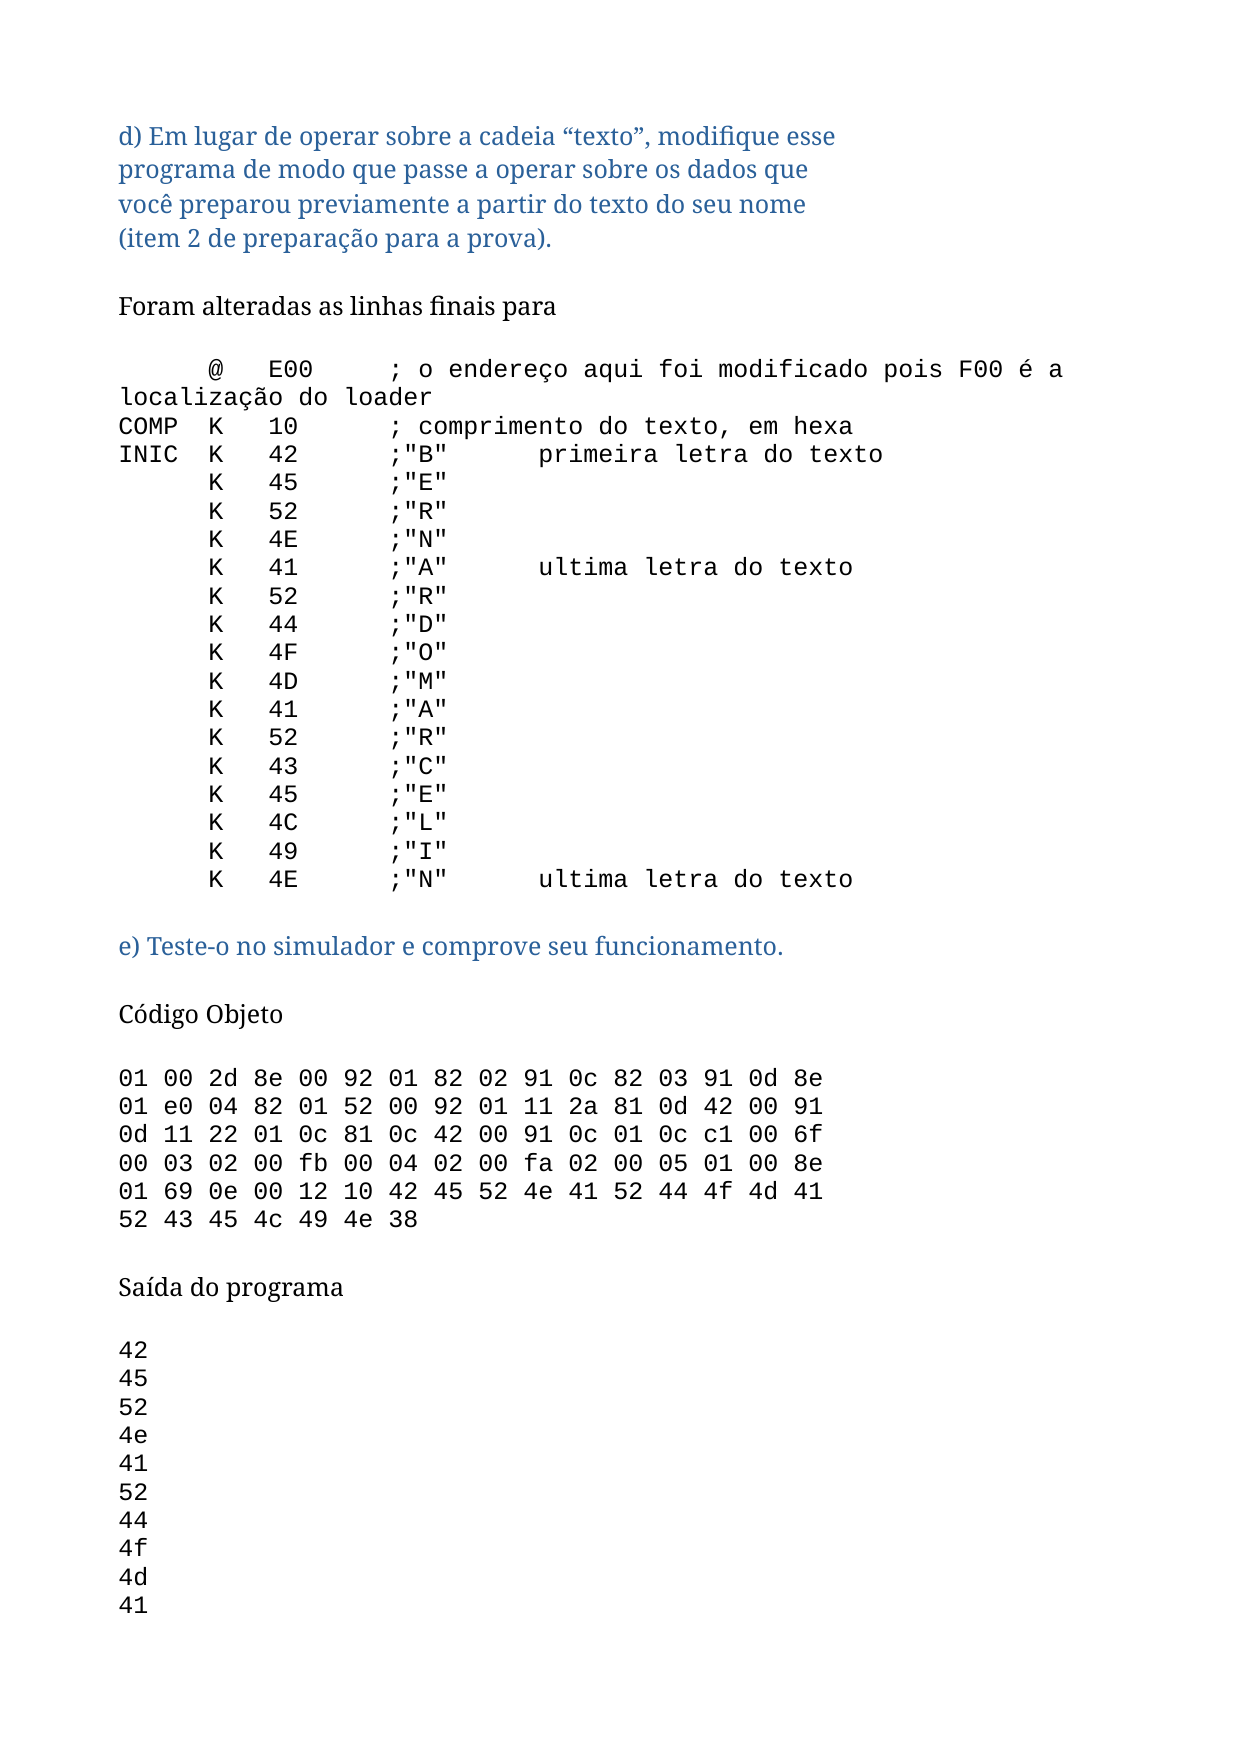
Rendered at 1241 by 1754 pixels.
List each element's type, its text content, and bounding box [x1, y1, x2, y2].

text Código Objeto [118, 997, 1122, 1031]
text 01 69 0e 00 12 10 42 45 52 4e 41 52 44 4f 4d 41 [118, 1178, 1122, 1207]
text Saída do programa [118, 1269, 1122, 1303]
text 0d 11 22 01 0c 81 0c 42 00 91 0c 01 0c c1 00 6f [118, 1122, 1122, 1150]
text 01 00 2d 8e 00 92 01 82 02 91 0c 82 03 91 0d 8e [118, 1065, 1122, 1093]
text COMP K 10 ; comprimento do texto, em hexa [118, 413, 1122, 442]
text K 45 ;"E" [118, 782, 1122, 810]
text K 45 ;"E" [118, 470, 1122, 498]
text 52 [118, 1479, 1122, 1507]
text K 4E ;"N" [118, 527, 1122, 555]
text K 44 ;"D" [118, 612, 1122, 640]
text K 41 ;"A" [118, 697, 1122, 725]
text programa de modo que passe a operar sobre os dados que [118, 152, 1122, 186]
text 45 [118, 1366, 1122, 1394]
text K 52 ;"R" [118, 583, 1122, 612]
text 4d [118, 1564, 1122, 1592]
text 01 e0 04 82 01 52 00 92 01 11 2a 81 0d 42 00 91 [118, 1093, 1122, 1122]
text 4e [118, 1422, 1122, 1451]
text K 4D ;"M" [118, 668, 1122, 697]
text 42 [118, 1337, 1122, 1366]
text 4f [118, 1536, 1122, 1564]
text K 4F ;"O" [118, 640, 1122, 668]
text K 52 ;"R" [118, 498, 1122, 527]
text 44 [118, 1507, 1122, 1536]
text 52 [118, 1394, 1122, 1422]
text d) Em lugar de operar sobre a cadeia “texto”, modifique esse [118, 118, 1122, 152]
text K 43 ;"C" [118, 753, 1122, 782]
text 00 03 02 00 fb 00 04 02 00 fa 02 00 05 01 00 8e [118, 1150, 1122, 1178]
text 52 43 45 4c 49 4e 38 [118, 1207, 1122, 1235]
text K 41 ;"A" ultima letra do texto [118, 555, 1122, 583]
text Foram alteradas as linhas finais para [118, 288, 1122, 322]
text e) Teste-o no simulador e comprove seu funcionamento. [118, 929, 1122, 963]
text 41 [118, 1592, 1122, 1621]
text K 4E ;"N" ultima letra do texto [118, 867, 1122, 895]
text K 4C ;"L" [118, 810, 1122, 838]
text 41 [118, 1451, 1122, 1479]
text (item 2 de preparação para a prova). [118, 220, 1122, 254]
text @ E00 ; o endereço aqui foi modificado pois F00 é a localização do loader [118, 357, 1122, 413]
text você preparou previamente a partir do texto do seu nome [118, 186, 1122, 220]
text K 49 ;"I" [118, 838, 1122, 867]
text K 52 ;"R" [118, 725, 1122, 753]
text INIC K 42 ;"B" primeira letra do texto [118, 442, 1122, 470]
